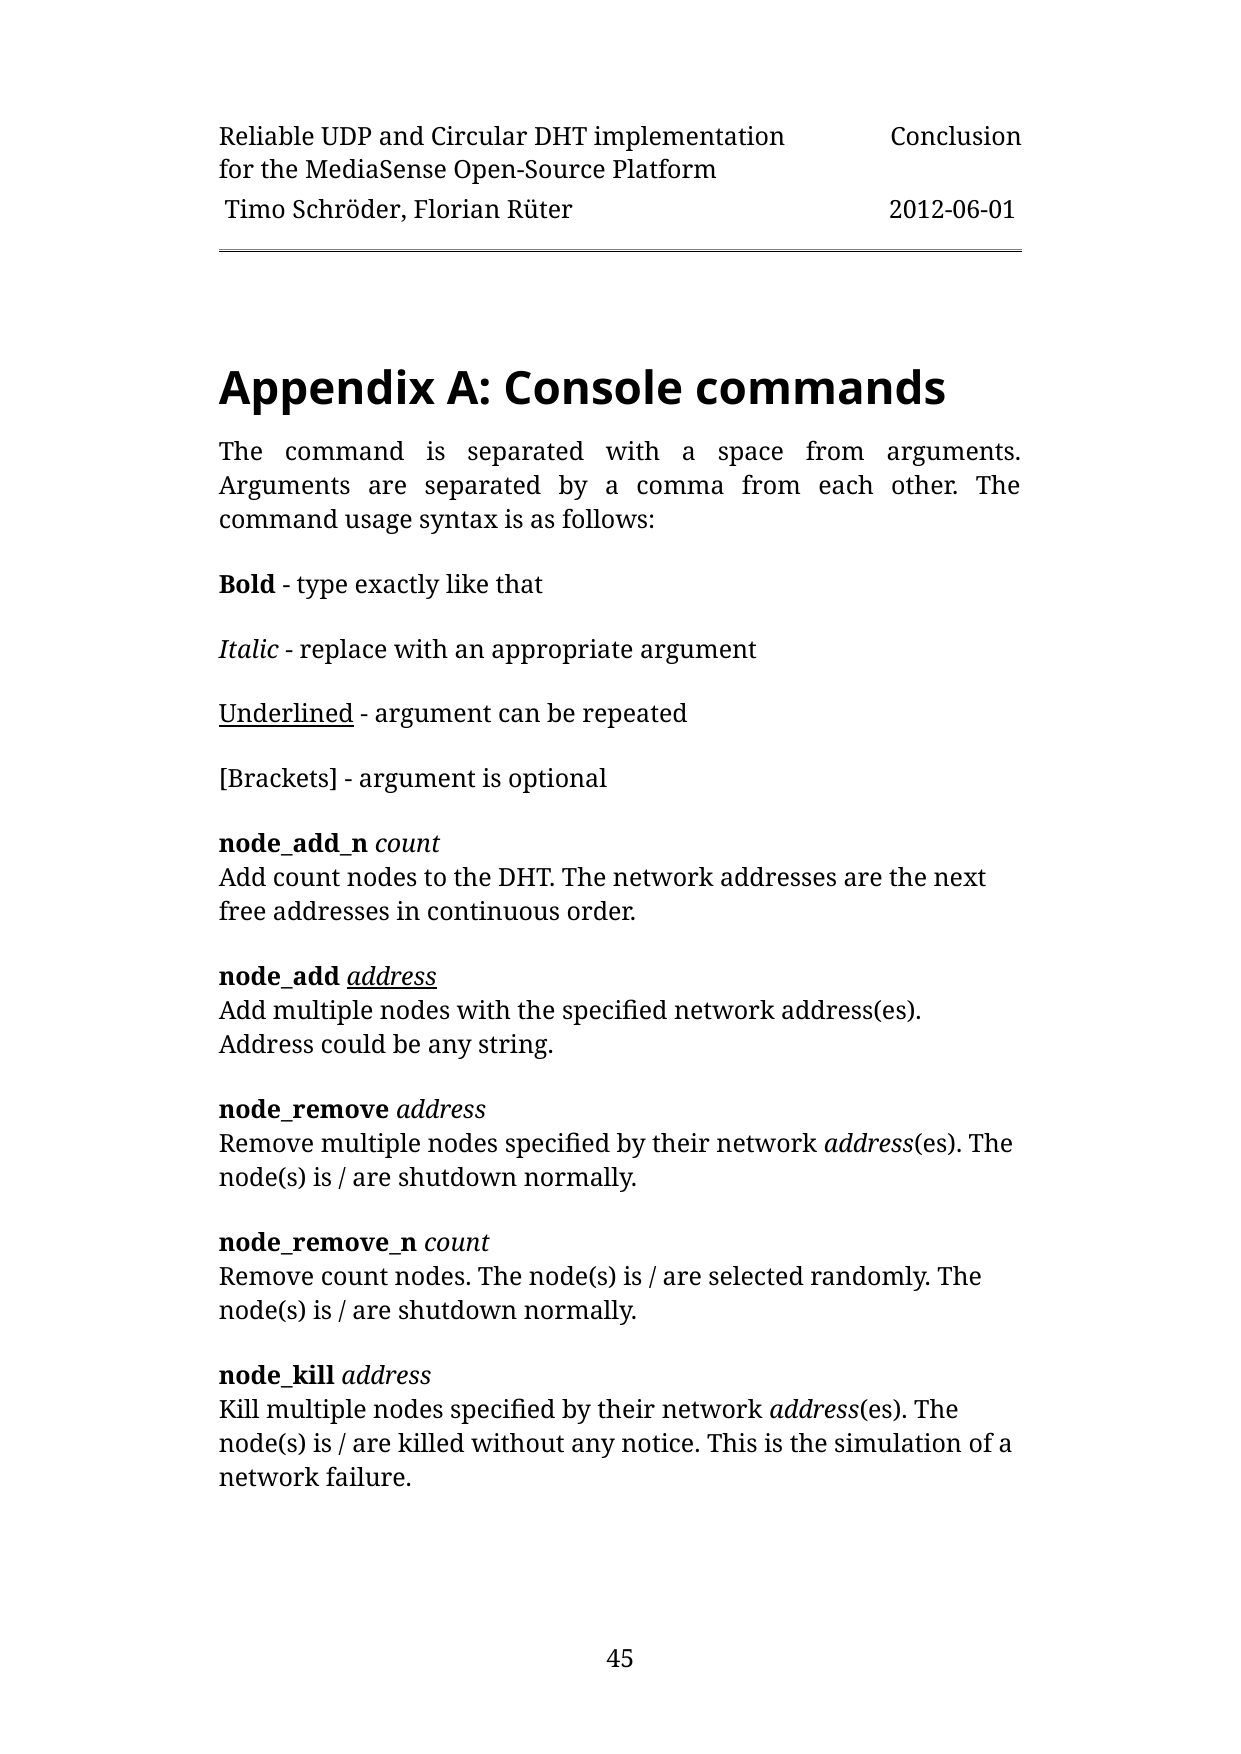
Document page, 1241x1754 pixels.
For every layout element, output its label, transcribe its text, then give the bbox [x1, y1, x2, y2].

text Bold - type exactly like that [218, 566, 1022, 601]
text node_remove_n count Remove count nodes. The node(s) is / are selected randomly. The node(s) is / are shutdown normally. [218, 1224, 1022, 1327]
text The command is separated with a space from arguments. Arguments are separated by a comma from each other. The command usage syntax is as follows: [218, 433, 1022, 536]
text node_remove address Remove multiple nodes specified by their network address(es). The node(s) is / are shutdown normally. [218, 1091, 1022, 1194]
text Underlined - argument can be repeated [218, 696, 1022, 730]
text node_add address Add multiple nodes with the specified network address(es). Address could be any string. [218, 958, 1022, 1061]
text node_kill address Kill multiple nodes specified by their network address(es). The node(s) is / are killed without any notice. This is the simulation of a network failure. [218, 1357, 1022, 1493]
text Italic - replace with an appropriate argument [218, 631, 1022, 665]
text node_add_n count Add count nodes to the DHT. The network addresses are the next free addresses in continuous order. [218, 826, 1022, 928]
subtitle Appendix A: Console commands [218, 356, 1022, 418]
text [Brackets] - argument is optional [218, 761, 1022, 795]
